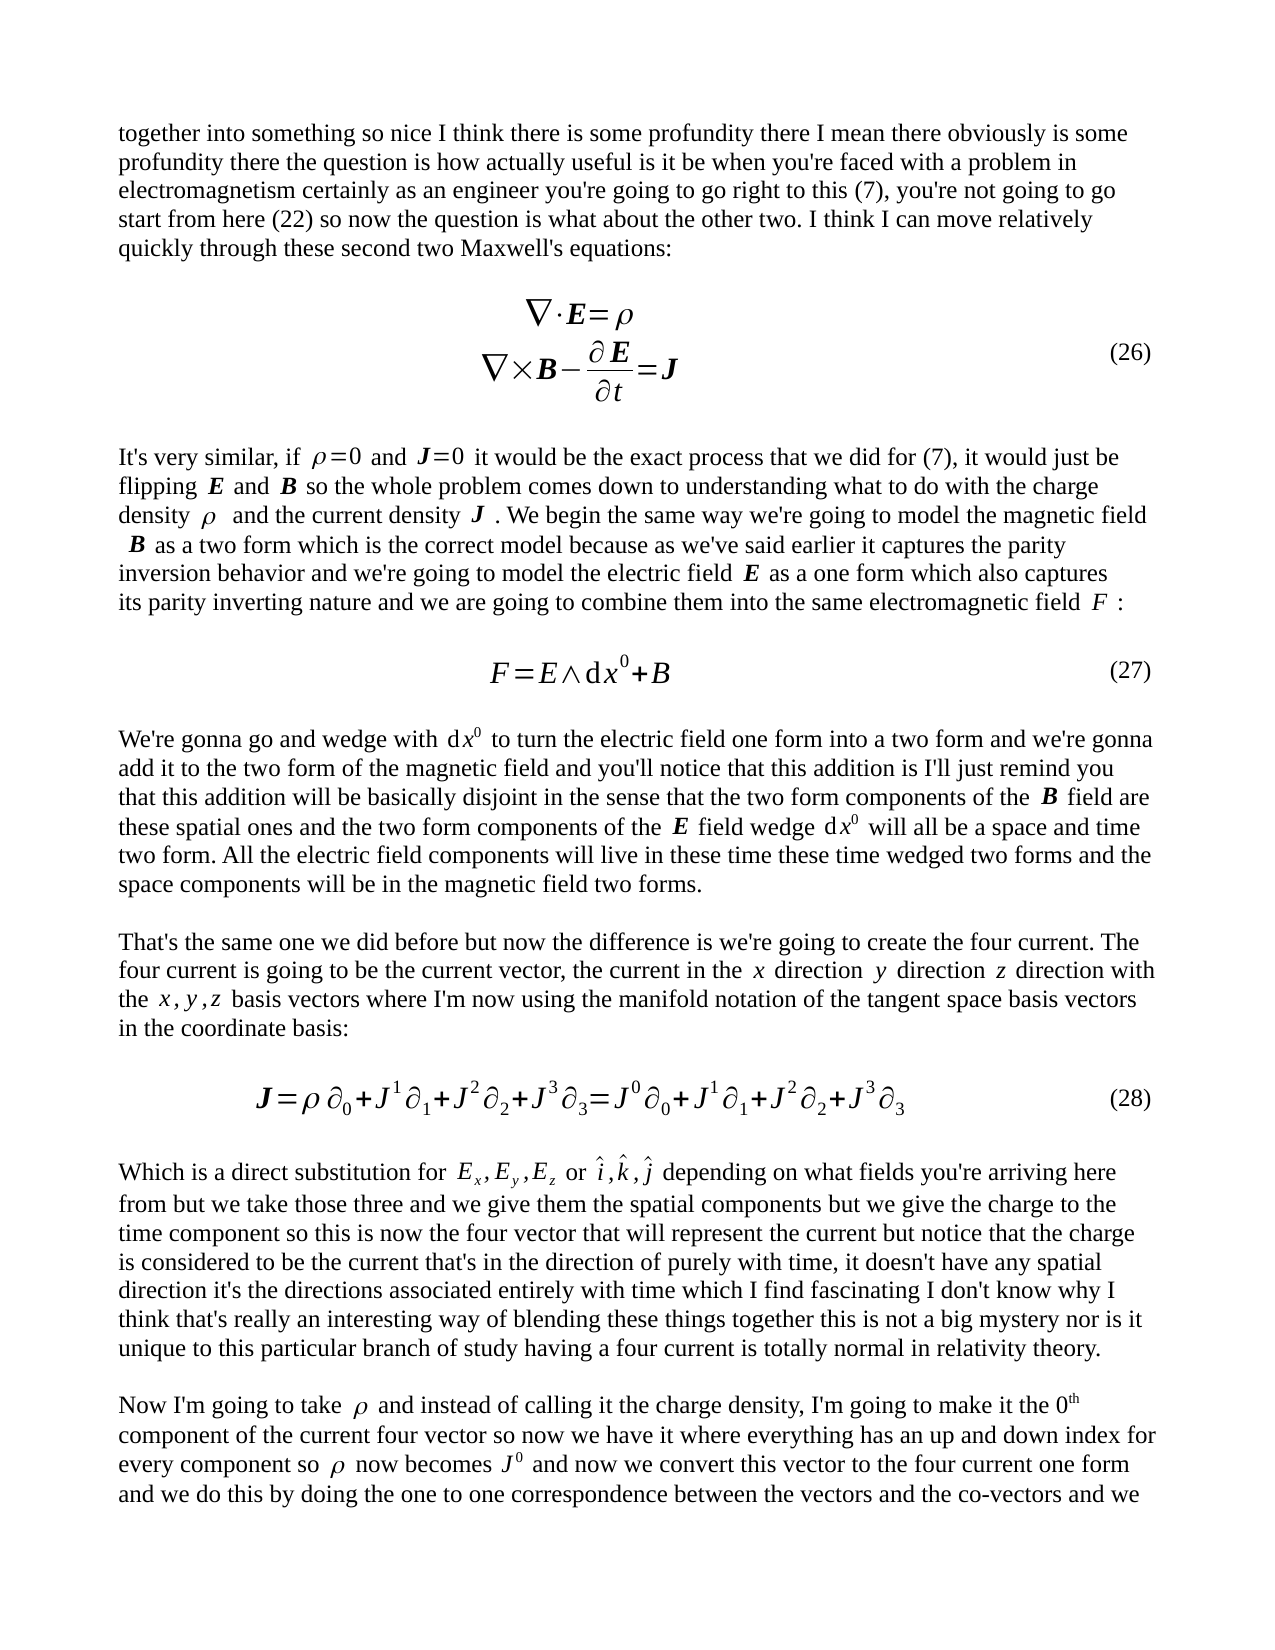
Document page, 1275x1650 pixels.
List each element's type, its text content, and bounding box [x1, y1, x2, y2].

text Now I'm going to takeand instead of calling it the charge density, I'm going to make it the 0th component of the current four vector so now we have it where everything has an up and down index for every component sonow becomesand now we convert this vector to the four current one form and we do this by doing the one to one correspondence between the vectors and the co-vectors and we [118, 1390, 1157, 1508]
text its parity inverting nature and we are going to combine them into the same electromagnetic field: [118, 587, 1157, 616]
table_header [118, 645, 1041, 695]
text It's very similar, ifandit would be the exact process that we did for (7), it would just be flippingandso the whole problem comes down to understanding what to do with the charge density and the current density. We begin the same way we're going to model the magnetic field as a two form which is the correct model because as we've said earlier it captures the parity inversion behavior and we're going to model the electric fieldas a one form which also captures [118, 442, 1157, 587]
text together into something so nice I think there is some profundity there I mean there obviously is some profundity there the question is how actually useful is it be when you're faced with a problem in electromagnetism certainly as an engineer you're going to go right to this (7), you're not going to go start from here (22) so now the question is what about the other two. I think I can move relatively quickly through these second two Maxwell's equations: [118, 118, 1157, 262]
text We're gonna go and wedge withto turn the electric field one form into a two form and we're gonna add it to the two form of the magnetic field and you'll notice that this addition is I'll just remind you that this addition will be basically disjoint in the sense that the two form components of thefield are these spatial ones and the two form components of thefield wedgewill all be a space and time two form. All the electric field components will live in these time these time wedged two forms and the space components will be in the magnetic field two forms. [118, 724, 1157, 898]
table_header [118, 291, 1041, 413]
table_header (26) [1041, 291, 1157, 413]
text Which is a direct substitution forordepending on what fields you're arriving here from but we take those three and we give them the spatial components but we give the charge to the time component so this is now the four vector that will represent the current but notice that the charge is considered to be the current that's in the direction of purely with time, it doesn't have any spatial direction it's the directions associated entirely with time which I find fascinating I don't know why I think that's really an interesting way of blending these things together this is not a big mystery nor is it [118, 1154, 1157, 1333]
table_header (27) [1041, 645, 1157, 695]
table_header (28) [1041, 1070, 1157, 1125]
table_header [118, 1070, 1041, 1125]
text That's the same one we did before but now the difference is we're going to create the four current. The four current is going to be the current vector, the current in thedirectiondirectiondirection with thebasis vectors where I'm now using the manifold notation of the tangent space basis vectors in the coordinate basis: [118, 927, 1157, 1042]
text unique to this particular branch of study having a four current is totally normal in relativity theory. [118, 1333, 1157, 1362]
